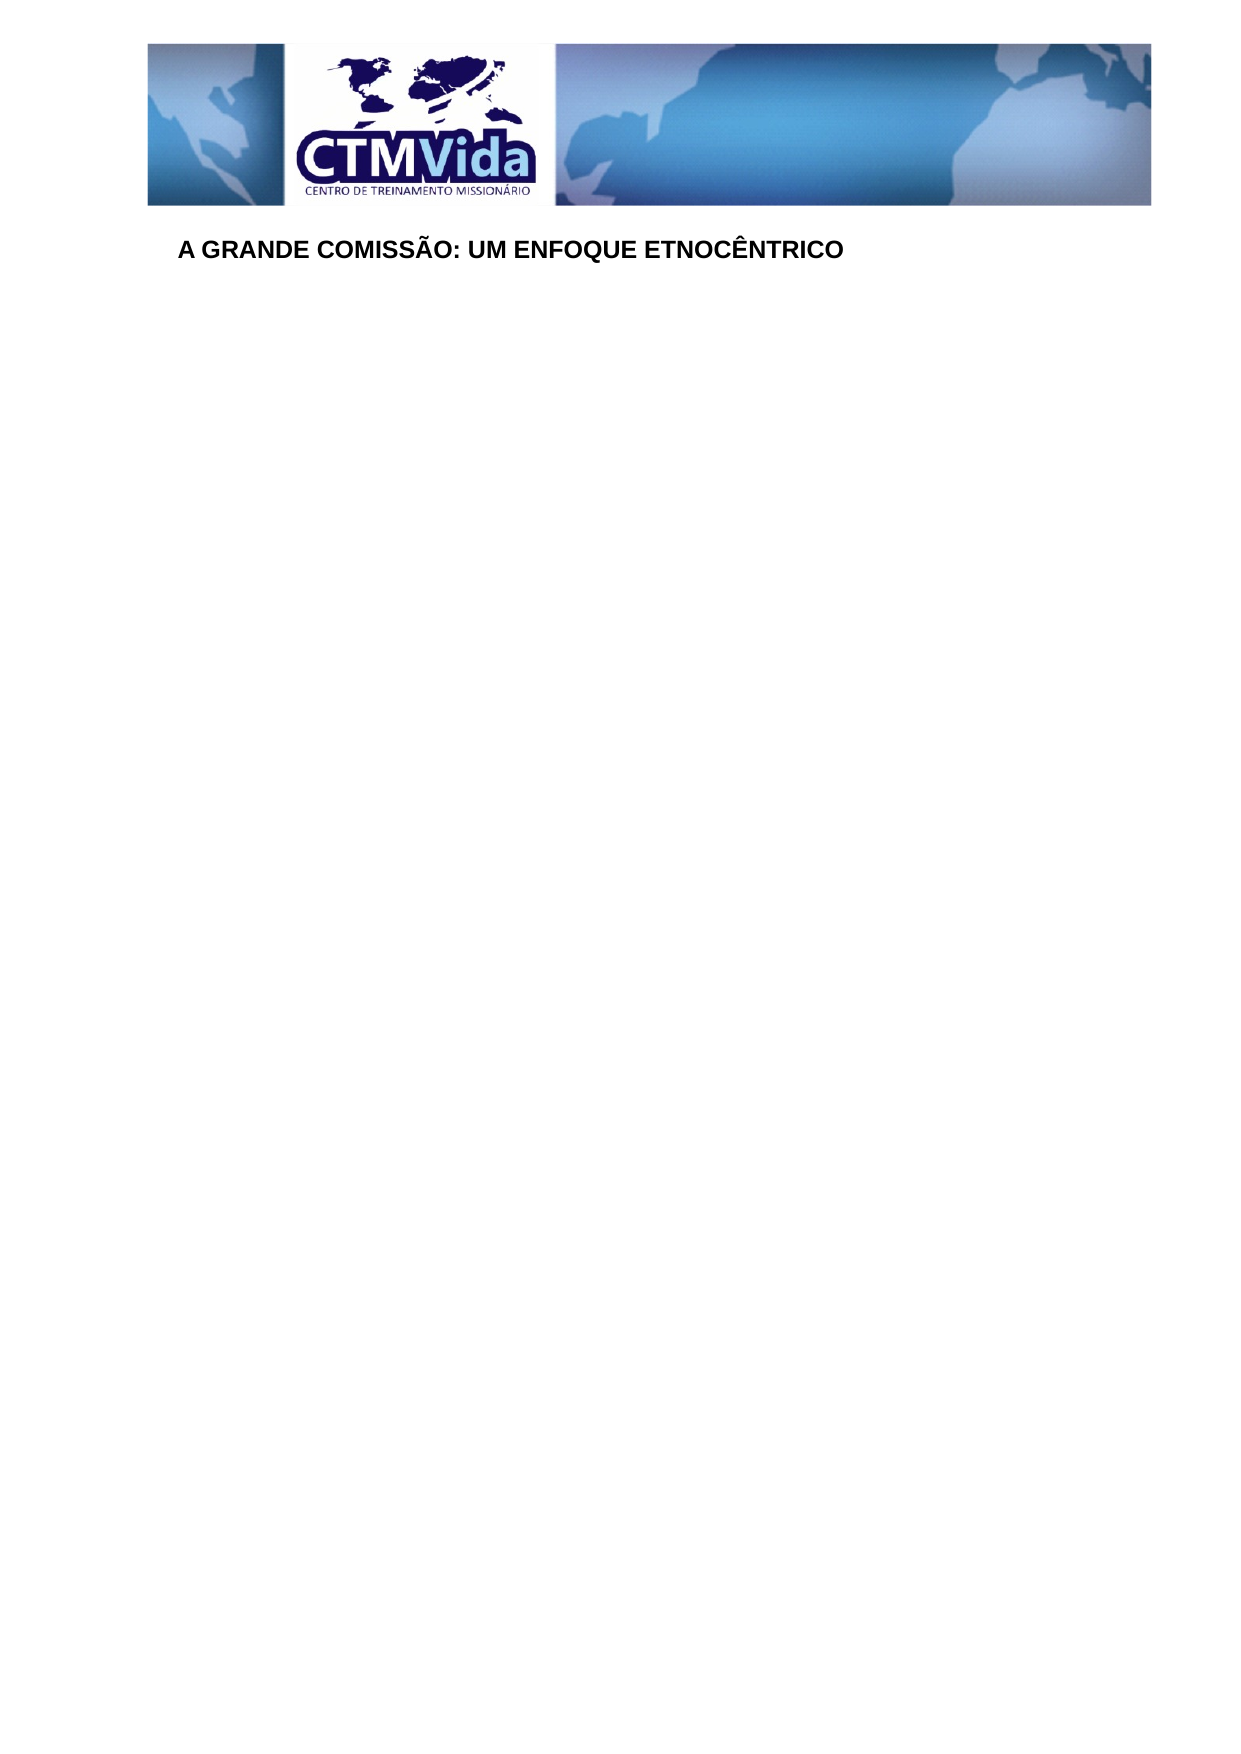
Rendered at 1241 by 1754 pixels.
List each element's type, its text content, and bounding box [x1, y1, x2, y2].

picture [147, 43, 1152, 206]
subtitle A grande comissão: Um enfoque etnocêntrico [177, 235, 1122, 264]
